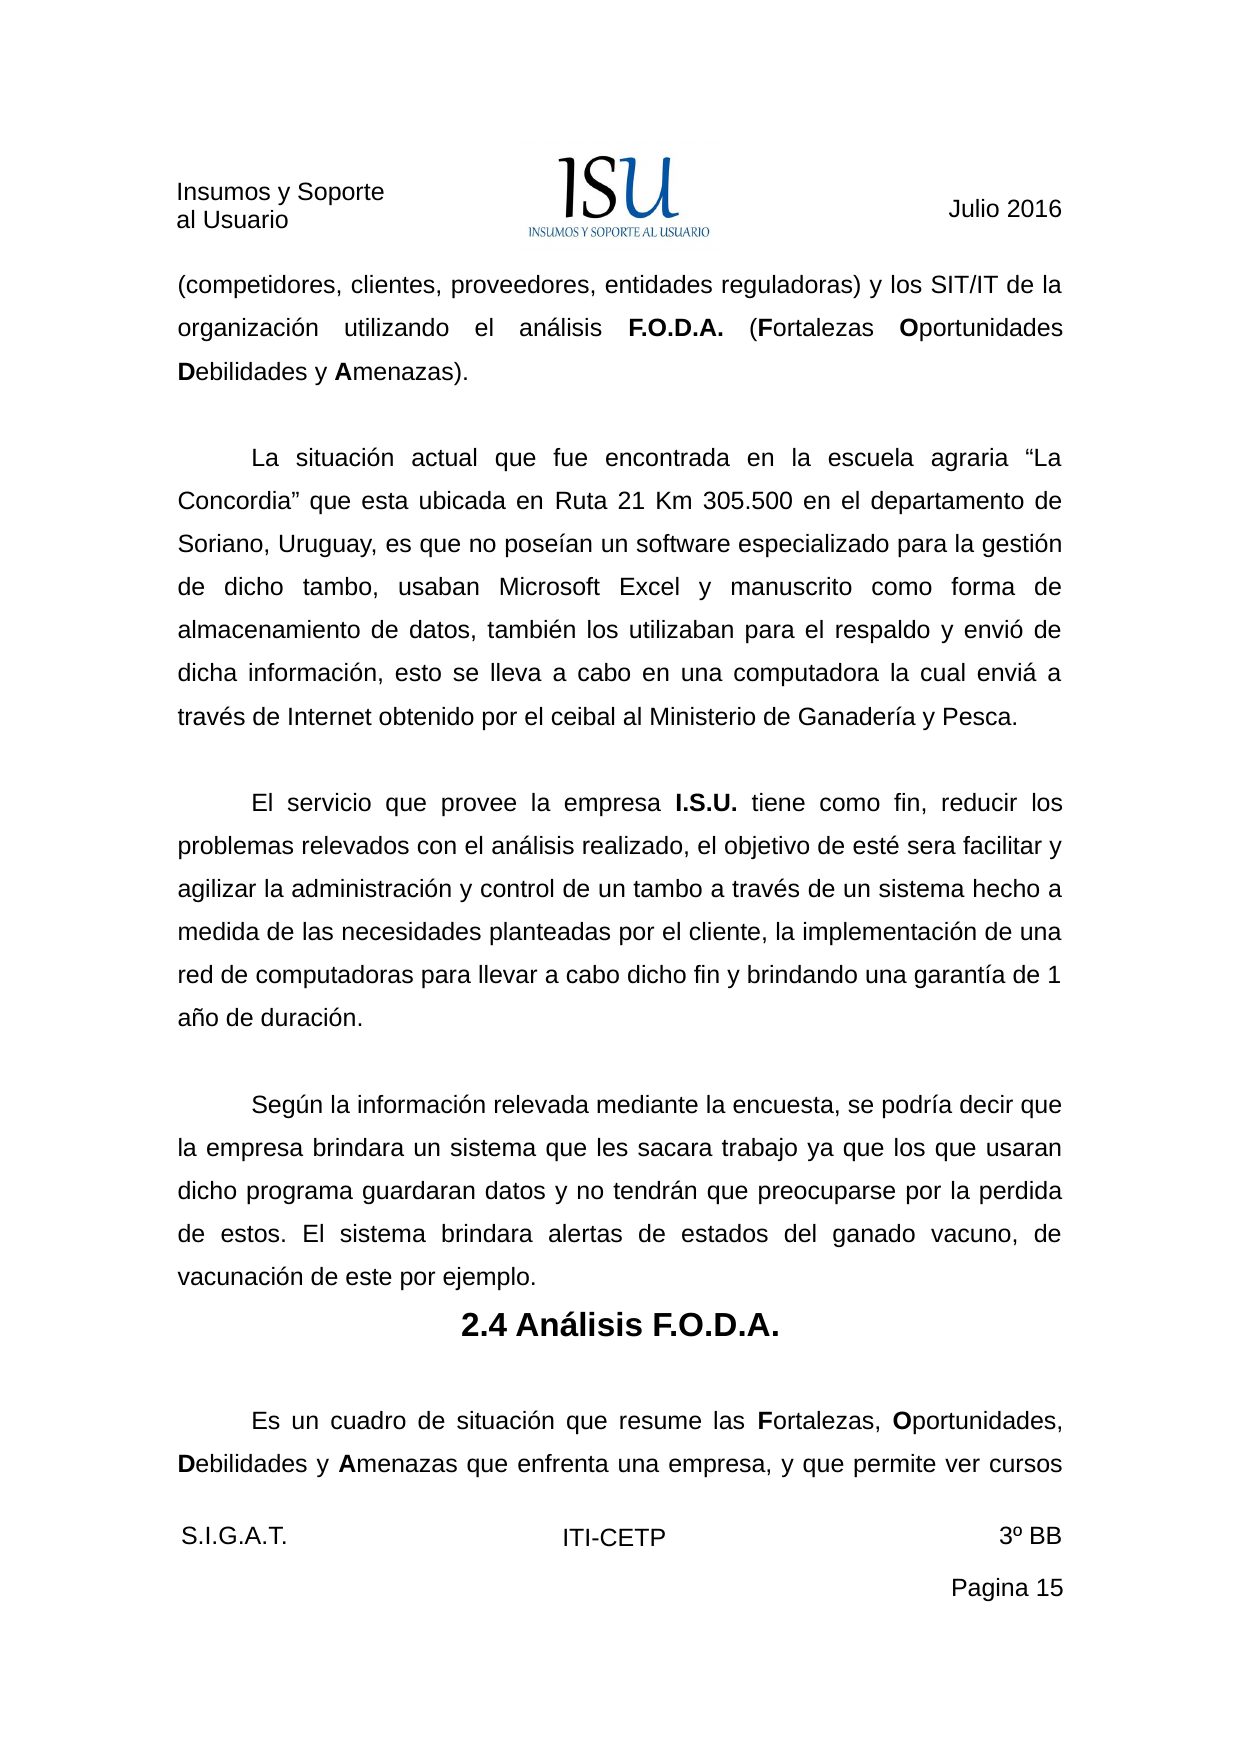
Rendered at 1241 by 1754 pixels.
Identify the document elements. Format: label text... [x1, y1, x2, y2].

text La situación actual que fue encontrada en la escuela agraria “La Concordia” que esta ubicada en Ruta 21 Km 305.500 en el departamento de Soriano, Uruguay, es que no poseían un software especializado para la gestión de dicho tambo, usaban Microsoft Excel y manuscrito como forma de almacenamiento de datos, también los utilizaban para el respaldo y envió de dicha información, esto se lleva a cabo en una computadora la cual enviá a través de Internet obtenido por el ceibal al Ministerio de Ganadería y Pesca. [177, 443, 1063, 730]
text Según la información relevada mediante la encuesta, se podría decir que la empresa brindara un sistema que les sacara trabajo ya que los que usaran dicho programa guardaran datos y no tendrán que preocuparse por la perdida de estos. El sistema brindara alertas de estados del ganado vacuno, de vacunación de este por ejemplo. [177, 1089, 1063, 1291]
text (competidores, clientes, proveedores, entidades reguladoras) y los SIT/IT de la organización utilizando el análisis F.O.D.A. (Fortalezas Oportunidades Debilidades y Amenazas). [177, 270, 1063, 385]
picture [517, 138, 723, 252]
text 2.4 Análisis F.O.D.A. [177, 1305, 1063, 1344]
text El servicio que provee la empresa I.S.U. tiene como fin, reducir los problemas relevados con el análisis realizado, el objetivo de esté sera facilitar y agilizar la administración y control de un tambo a través de un sistema hecho a medida de las necesidades planteadas por el cliente, la implementación de una red de computadoras para llevar a cabo dicho fin y brindando una garantía de 1 año de duración. [177, 788, 1063, 1032]
text Es un cuadro de situación que resume las Fortalezas, Oportunidades, Debilidades y Amenazas que enfrenta una empresa, y que permite ver cursos [177, 1406, 1063, 1478]
